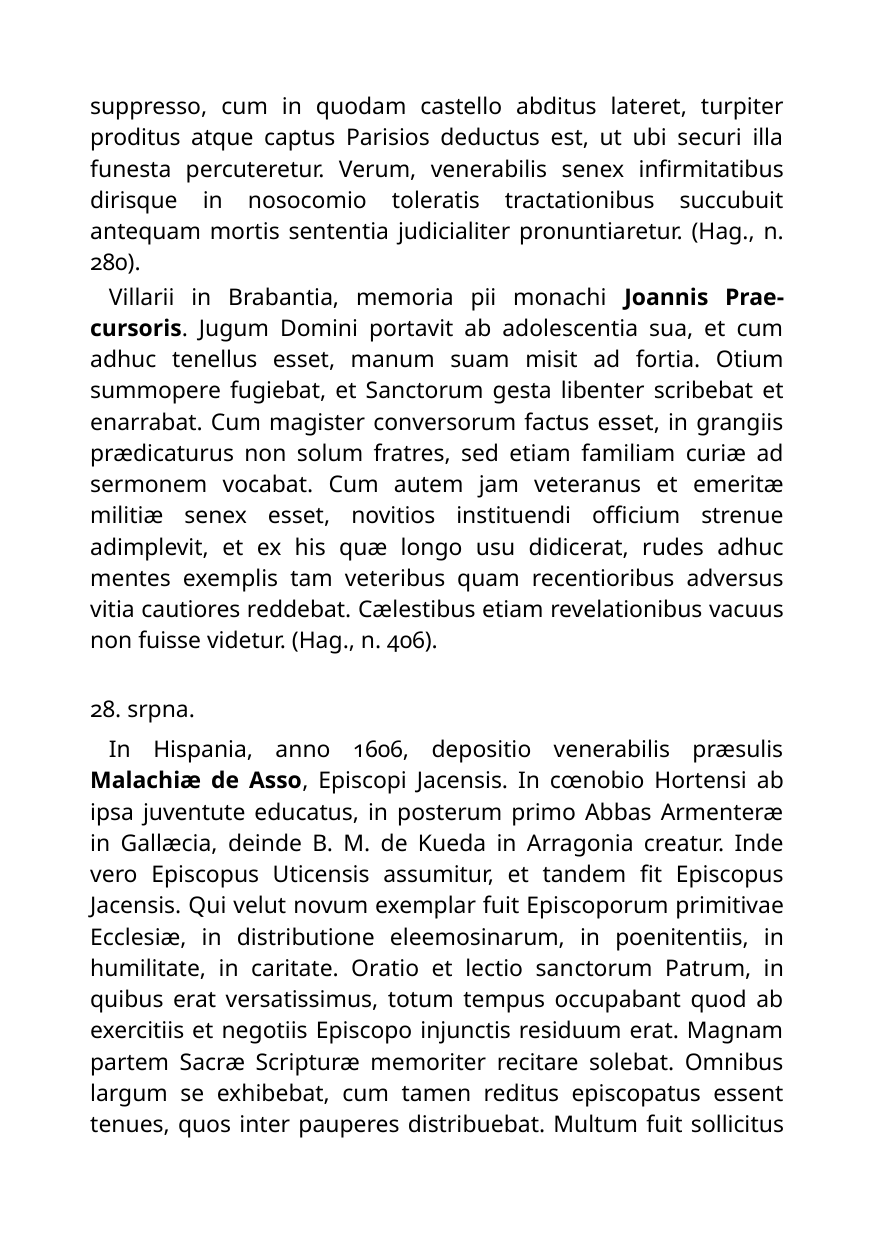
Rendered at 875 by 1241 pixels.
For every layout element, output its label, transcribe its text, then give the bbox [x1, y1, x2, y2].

text Villarii in Brabantia, memoria pii monachi Joannis Prae­cursoris. Jugum Domini portavit ab adolescentia sua, et cum adhuc tenellus esset, manum suam misit ad fortia. Otium summopere fugiebat, et Sanctorum gesta libenter scribebat et enarrabat. Cum magister conversorum factus esset, in grangiis prædicaturus non solum fratres, sed etiam familiam curiæ ad sermonem vocabat. Cum autem jam veteranus et emeritæ militiæ senex esset, novitios instituendi officium strenue adimplevit, et ex his quæ longo usu didicerat, rudes adhuc mentes exemplis tam veteribus quam recentioribus adversus vitia cautiores reddebat. Cælestibus etiam revelationibus vacuus non fuisse videtur. (Hag., n. 406). [90, 281, 784, 656]
text 28. srpna. [90, 693, 784, 724]
text In Hispania, anno 1606, depositio venerabilis præsulis Malachiæ de Asso, Episcopi Jacensis. In cœnobio Hortensi ab ipsa juventute educatus, in posterum primo Abbas Armenteræ in Gallæcia, deinde B. M. de Kueda in Arragonia creatur. Inde vero Episcopus Uticensis assumitur, et tandem fit Episcopus Jacensis. Qui velut novum exemplar fuit Epi­scoporum primitivae Ecclesiæ, in distributione eleemosinarum, in poenitentiis, in humilitate, in caritate. Oratio et lectio san­ctorum Patrum, in quibus erat versatissimus, totum tempus occupabant quod ab exercitiis et negotiis Episcopo injunctis residuum erat. Magnam partem Sacræ Scripturæ memoriter recitare solebat. Omnibus largum se exhibebat, cum tamen reditus episcopatus essent tenues, quos inter pauperes distri­buebat. Multum fuit sollicitus [90, 733, 784, 1139]
text suppresso, cum in quodam castello abditus lateret, turpiter proditus atque captus Parisios deductus est, ut ubi securi illa funesta percuteretur. Verum, venerabilis senex infirmitatibus dirisque in nosocomio toleratis tractationibus succubuit antequam mortis sententia judicialiter pronuntia­retur. (Hag., n. 280). [90, 90, 784, 277]
